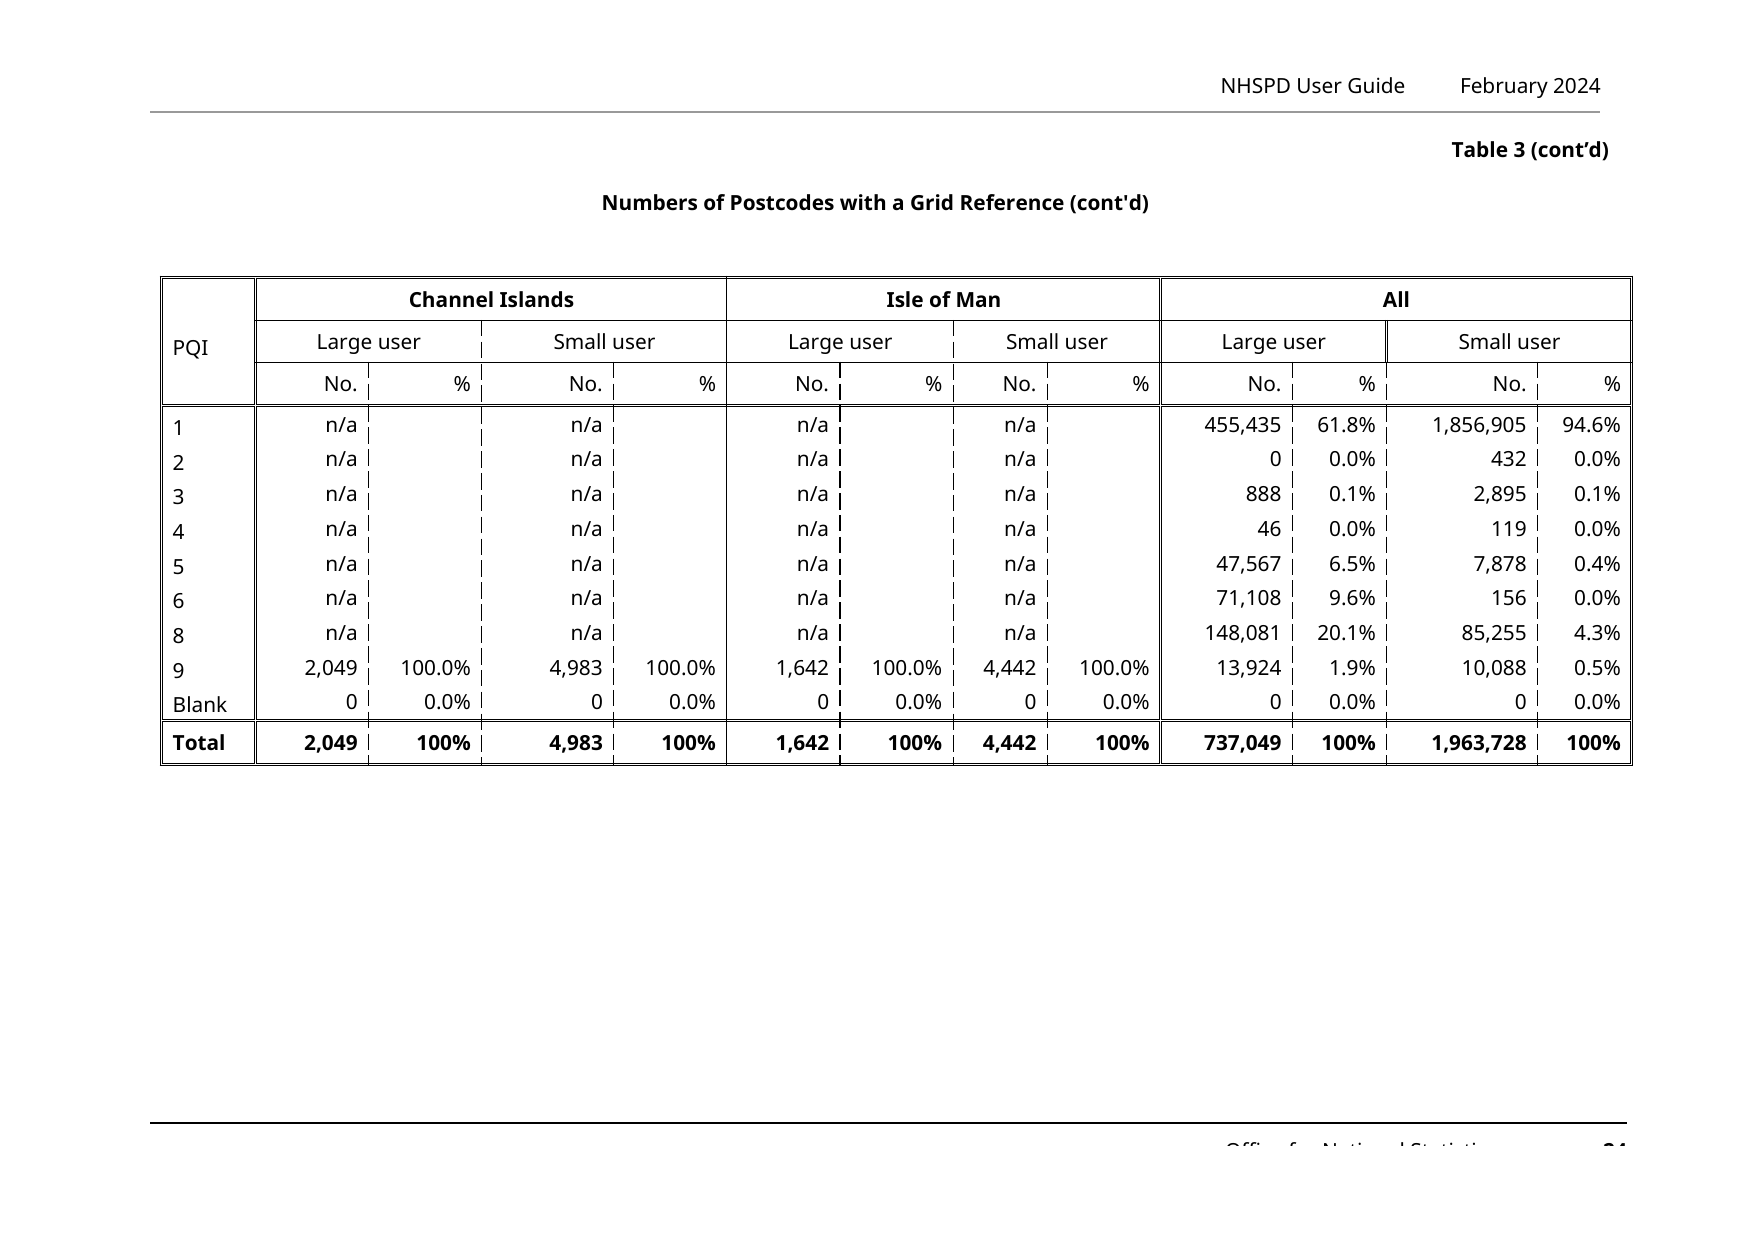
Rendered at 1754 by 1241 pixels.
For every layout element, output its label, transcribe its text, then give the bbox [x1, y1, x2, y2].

table_cell 100% [614, 722, 726, 763]
table_cell 8 [163, 615, 254, 649]
table_cell [1048, 407, 1159, 441]
table_cell 4,442 [953, 722, 1047, 763]
table_cell 9.6% [1293, 580, 1387, 615]
table_cell n/a [257, 580, 369, 615]
table_cell 4 [163, 511, 254, 546]
table_cell 2,895 [1387, 476, 1538, 511]
table_cell [840, 407, 953, 441]
table_cell n/a [257, 511, 369, 546]
table_cell 0.4% [1538, 546, 1630, 580]
table_cell n/a [727, 511, 840, 546]
table_cell n/a [953, 615, 1047, 649]
table_cell n/a [482, 615, 614, 649]
table_cell n/a [482, 580, 614, 615]
table_cell [1048, 511, 1159, 546]
table_cell Large user [1162, 321, 1385, 362]
table_header Channel Islands [257, 279, 726, 320]
table_cell 85,255 [1387, 615, 1538, 649]
table_cell n/a [257, 615, 369, 649]
text Table 3 (cont’d) [150, 135, 1609, 163]
table_cell 20.1% [1293, 615, 1387, 649]
table_cell 0.0% [1538, 684, 1630, 719]
table_cell 1,642 [727, 650, 840, 684]
table_cell 71,108 [1162, 580, 1292, 615]
table_cell Large user [727, 321, 953, 362]
table_cell Small user [953, 321, 1159, 362]
table_cell n/a [482, 476, 614, 511]
table_cell n/a [482, 407, 614, 441]
table_cell n/a [727, 615, 840, 649]
table_cell 0.0% [840, 684, 953, 719]
table_header [163, 279, 254, 320]
table_cell 0 [257, 684, 369, 719]
table_cell 0.0% [369, 684, 482, 719]
table_cell PQI [163, 320, 254, 362]
table_cell 100% [369, 722, 482, 763]
table_cell 0.0% [1048, 684, 1159, 719]
table_cell 1,642 [727, 722, 840, 763]
table_cell [163, 362, 254, 404]
table_cell 4.3% [1538, 615, 1630, 649]
table_cell 0.0% [1538, 511, 1630, 546]
table_cell n/a [727, 546, 840, 580]
table_cell [614, 580, 726, 615]
table_cell No. [257, 363, 369, 404]
table_cell 0 [1162, 441, 1292, 476]
table_cell 0 [1387, 684, 1538, 719]
table_cell 0 [727, 684, 840, 719]
table_cell [614, 546, 726, 580]
table_cell [840, 615, 953, 649]
table_cell n/a [727, 441, 840, 476]
table_cell 432 [1387, 441, 1538, 476]
table_cell n/a [482, 546, 614, 580]
table_cell 737,049 [1162, 722, 1292, 763]
table_cell 1,963,728 [1387, 722, 1538, 763]
table_cell 0.1% [1538, 476, 1630, 511]
table_cell % [614, 363, 726, 404]
table_cell % [1538, 363, 1630, 404]
table_cell n/a [727, 476, 840, 511]
table_cell 156 [1387, 580, 1538, 615]
table_cell Small user [482, 321, 726, 362]
table_cell Small user [1388, 321, 1630, 362]
table_cell 100.0% [840, 650, 953, 684]
table_cell [840, 476, 953, 511]
table_cell 61.8% [1293, 407, 1387, 441]
table_cell 100% [1048, 722, 1159, 763]
table_cell Blank [163, 684, 254, 719]
table_cell [614, 407, 726, 441]
table_cell No. [482, 363, 614, 404]
table_cell 0 [953, 684, 1047, 719]
table_cell 0.0% [1538, 580, 1630, 615]
table_cell No. [1162, 363, 1292, 404]
table_cell % [369, 363, 482, 404]
table_cell [840, 580, 953, 615]
table_cell [614, 615, 726, 649]
table_cell 9 [163, 650, 254, 684]
table_cell 47,567 [1162, 546, 1292, 580]
table_cell 888 [1162, 476, 1292, 511]
table_cell n/a [953, 407, 1047, 441]
table_cell 0 [1162, 684, 1292, 719]
table_cell 6.5% [1293, 546, 1387, 580]
table_cell n/a [953, 441, 1047, 476]
table_cell [614, 441, 726, 476]
table_cell [369, 441, 482, 476]
table_cell 100% [840, 722, 953, 763]
table_cell [369, 615, 482, 649]
table_cell 119 [1387, 511, 1538, 546]
table_cell No. [727, 363, 840, 404]
table_cell [614, 476, 726, 511]
text Numbers of Postcodes with a Grid Reference (cont'd) [150, 188, 1600, 217]
table_cell n/a [257, 407, 369, 441]
table_cell [614, 511, 726, 546]
table_cell % [1293, 363, 1387, 404]
table_cell n/a [953, 580, 1047, 615]
table_cell [1048, 546, 1159, 580]
table_cell [840, 511, 953, 546]
table_cell 100.0% [369, 650, 482, 684]
table_cell n/a [257, 476, 369, 511]
table_cell 0.0% [1293, 511, 1387, 546]
table_cell 10,088 [1387, 650, 1538, 684]
table_cell Large user [257, 321, 482, 362]
table_cell n/a [953, 511, 1047, 546]
table_cell n/a [727, 407, 840, 441]
table_cell 455,435 [1162, 407, 1292, 441]
table_cell 4,983 [482, 722, 614, 763]
table_cell [369, 476, 482, 511]
table_cell [840, 546, 953, 580]
table_cell 2,049 [257, 650, 369, 684]
table_cell 3 [163, 476, 254, 511]
table_cell 0.0% [1538, 441, 1630, 476]
table_cell n/a [727, 580, 840, 615]
table_cell 100.0% [1048, 650, 1159, 684]
table_cell 46 [1162, 511, 1292, 546]
table_cell 0.0% [1293, 684, 1387, 719]
table_cell n/a [257, 546, 369, 580]
table_cell n/a [482, 441, 614, 476]
table_cell [840, 441, 953, 476]
table_header Isle of Man [727, 279, 1159, 320]
table_cell n/a [482, 511, 614, 546]
table_cell 7,878 [1387, 546, 1538, 580]
table_cell 0.0% [614, 684, 726, 719]
table_cell 4,442 [953, 650, 1047, 684]
table_cell n/a [953, 546, 1047, 580]
table_cell 4,983 [482, 650, 614, 684]
table_cell % [840, 363, 953, 404]
table_cell 94.6% [1538, 407, 1630, 441]
table_cell Total [163, 722, 254, 763]
table_cell No. [953, 363, 1047, 404]
table_cell % [1048, 363, 1159, 404]
table_cell 0.5% [1538, 650, 1630, 684]
table_cell 0.0% [1293, 441, 1387, 476]
table_cell No. [1387, 363, 1538, 404]
table_cell 6 [163, 580, 254, 615]
table_cell [369, 580, 482, 615]
table_cell [369, 546, 482, 580]
table_cell 100% [1293, 722, 1387, 763]
table_cell [1048, 615, 1159, 649]
table_cell 5 [163, 546, 254, 580]
table_cell 0 [482, 684, 614, 719]
table_cell 2 [163, 441, 254, 476]
table_cell 1,856,905 [1387, 407, 1538, 441]
table_cell 0.1% [1293, 476, 1387, 511]
table_cell 148,081 [1162, 615, 1292, 649]
table_cell 100% [1538, 722, 1630, 763]
table_cell 1.9% [1293, 650, 1387, 684]
table_cell [1048, 441, 1159, 476]
table_header All [1162, 279, 1630, 320]
table_cell [369, 407, 482, 441]
table_cell 100.0% [614, 650, 726, 684]
table_cell 2,049 [257, 722, 369, 763]
table_cell n/a [953, 476, 1047, 511]
table_cell 1 [163, 407, 254, 441]
table_cell n/a [257, 441, 369, 476]
table_cell [369, 511, 482, 546]
table_cell [1048, 580, 1159, 615]
table_cell 13,924 [1162, 650, 1292, 684]
table_cell [1048, 476, 1159, 511]
